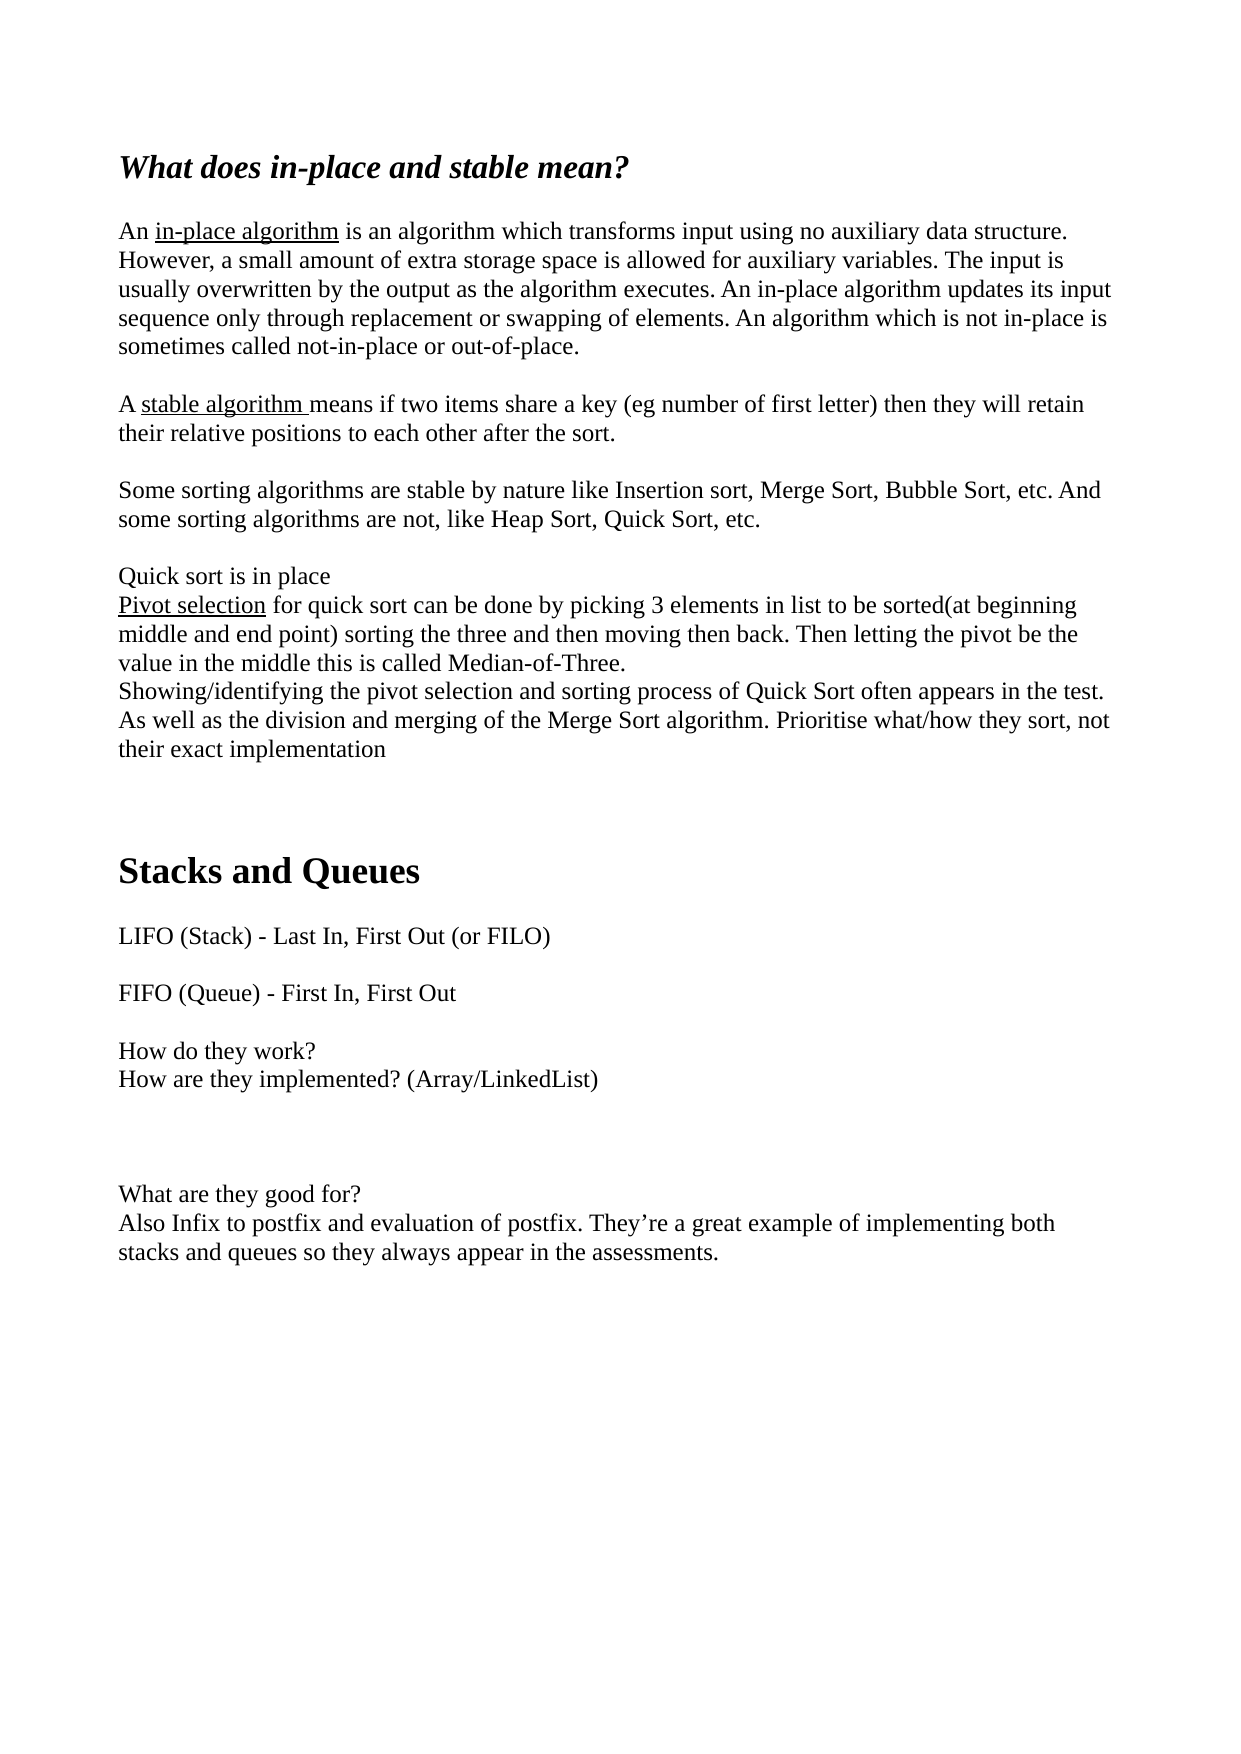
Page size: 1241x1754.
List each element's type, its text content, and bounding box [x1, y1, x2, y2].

text What are they good for? [118, 1179, 1122, 1208]
text FIFO (Queue) - First In, First Out [118, 978, 1122, 1007]
text How are they implemented? (Array/LinkedList) [118, 1064, 1122, 1093]
text Pivot selection for quick sort can be done by picking 3 elements in list to be sorted(at beginning middle and end point) sorting the three and then moving then back. Then letting the pivot be the value in the middle this is called Median-of-Three. [118, 590, 1122, 676]
text LIFO (Stack) - Last In, First Out (or FILO) [118, 921, 1122, 949]
text Also Infix to postfix and evaluation of postfix. They’re a great example of implementing both stacks and queues so they always appear in the assessments. [118, 1208, 1122, 1266]
text An in-place algorithm is an algorithm which transforms input using no auxiliary data structure. However, a small amount of extra storage space is allowed for auxiliary variables. The input is usually overwritten by the output as the algorithm executes. An in-place algorithm updates its input sequence only through replacement or swapping of elements. An algorithm which is not in-place is sometimes called not-in-place or out-of-place. [118, 216, 1122, 360]
text A stable algorithm means if two items share a key (eg number of first letter) then they will retain their relative positions to each other after the sort. [118, 389, 1122, 446]
text How do they work? [118, 1036, 1122, 1064]
text Some sorting algorithms are stable by nature like Insertion sort, Merge Sort, Bubble Sort, etc. And some sorting algorithms are not, like Heap Sort, Quick Sort, etc. [118, 475, 1122, 533]
text Stacks and Queues [118, 849, 1122, 892]
text What does in-place and stable mean? [118, 147, 1122, 185]
text Showing/identifying the pivot selection and sorting process of Quick Sort often appears in the test. As well as the division and merging of the Merge Sort algorithm. Prioritise what/how they sort, not their exact implementation [118, 676, 1122, 763]
text Quick sort is in place [118, 561, 1122, 590]
